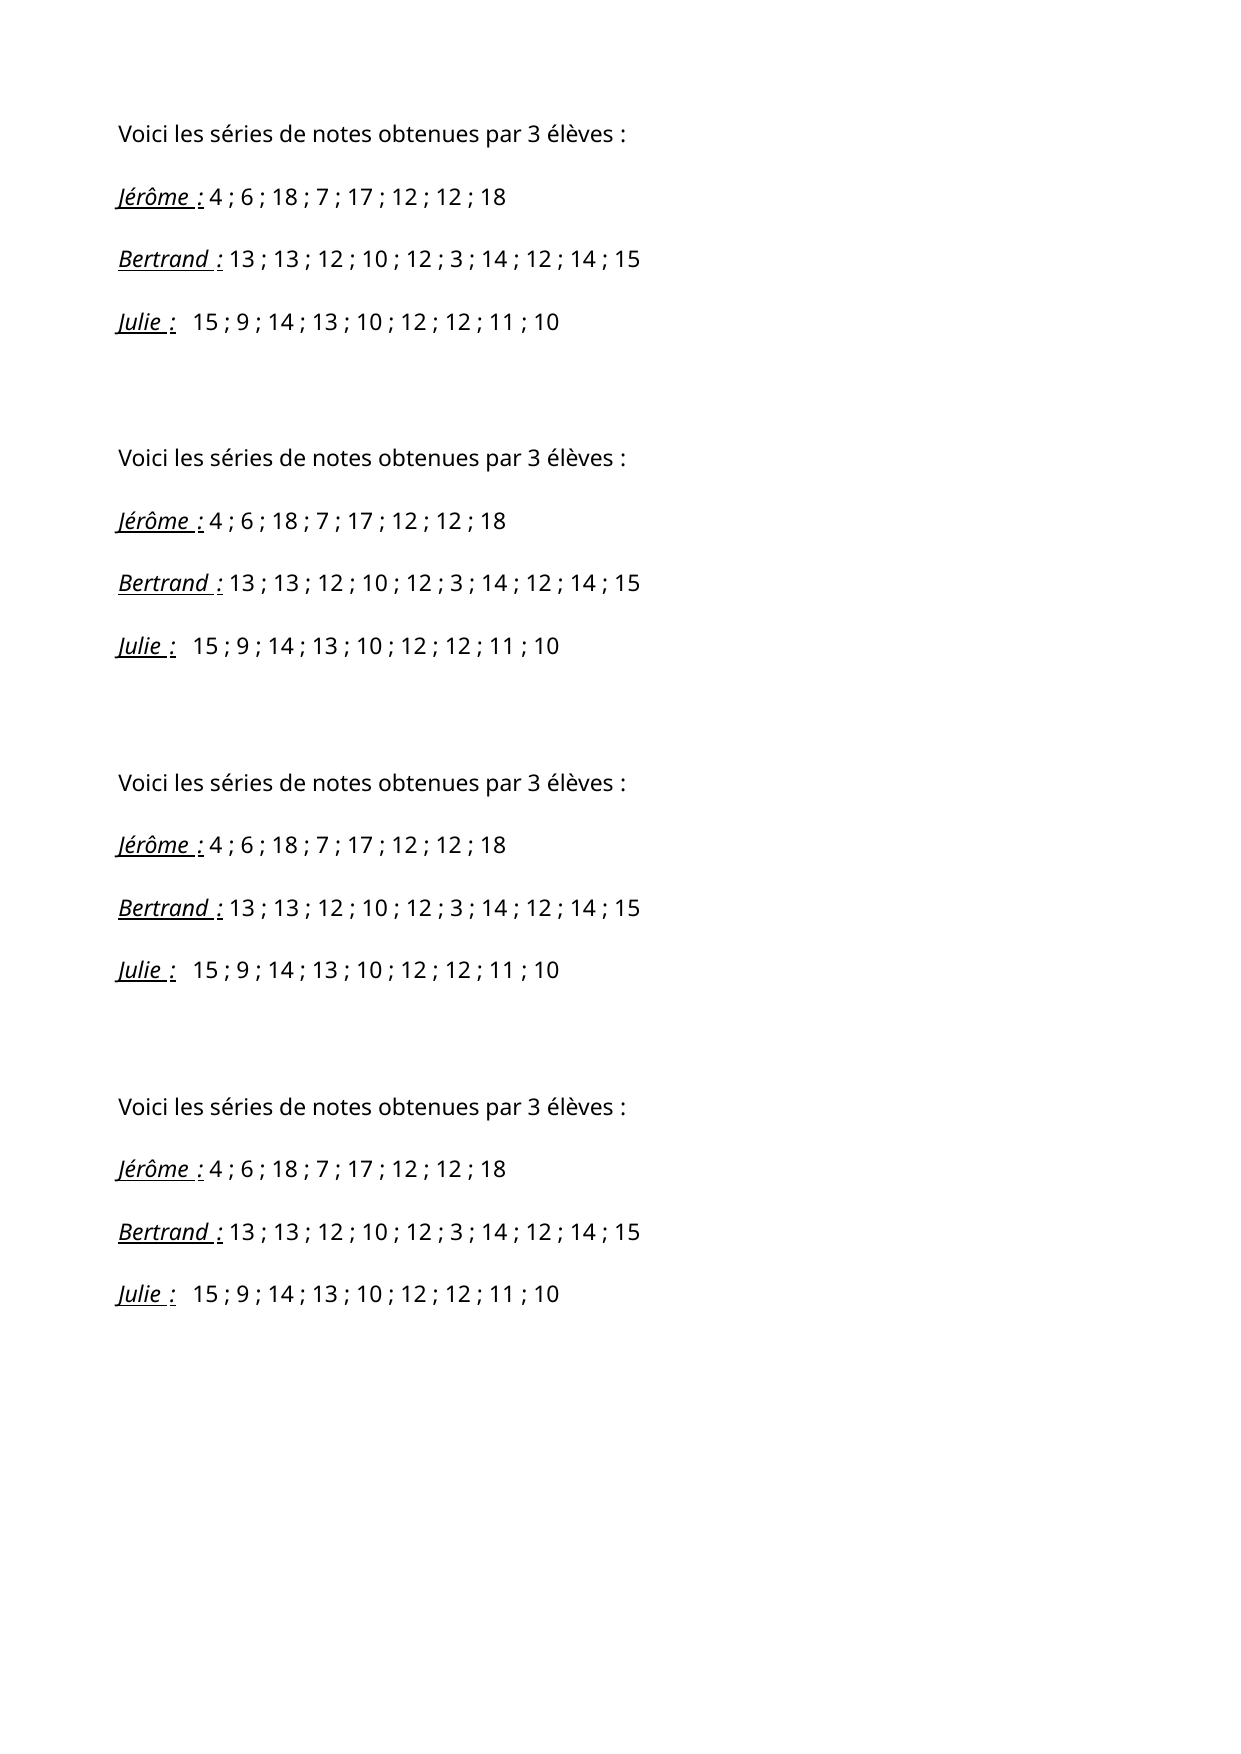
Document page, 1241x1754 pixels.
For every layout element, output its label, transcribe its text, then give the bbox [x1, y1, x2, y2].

text Voici les séries de notes obtenues par 3 élèves : [118, 442, 1122, 473]
text Bertrand : 13 ; 13 ; 12 ; 10 ; 12 ; 3 ; 14 ; 12 ; 14 ; 15 [118, 1216, 1122, 1247]
text Julie : 15 ; 9 ; 14 ; 13 ; 10 ; 12 ; 12 ; 11 ; 10 [118, 1278, 1122, 1309]
text Voici les séries de notes obtenues par 3 élèves : [118, 118, 1122, 149]
text Jérôme : 4 ; 6 ; 18 ; 7 ; 17 ; 12 ; 12 ; 18 [118, 829, 1122, 860]
text Jérôme : 4 ; 6 ; 18 ; 7 ; 17 ; 12 ; 12 ; 18 [118, 505, 1122, 536]
text Voici les séries de notes obtenues par 3 élèves : [118, 766, 1122, 798]
text Bertrand : 13 ; 13 ; 12 ; 10 ; 12 ; 3 ; 14 ; 12 ; 14 ; 15 [118, 891, 1122, 923]
text Julie : 15 ; 9 ; 14 ; 13 ; 10 ; 12 ; 12 ; 11 ; 10 [118, 954, 1122, 985]
text Julie : 15 ; 9 ; 14 ; 13 ; 10 ; 12 ; 12 ; 11 ; 10 [118, 630, 1122, 661]
text Voici les séries de notes obtenues par 3 élèves : [118, 1091, 1122, 1122]
text Julie : 15 ; 9 ; 14 ; 13 ; 10 ; 12 ; 12 ; 11 ; 10 [118, 306, 1122, 337]
text Jérôme : 4 ; 6 ; 18 ; 7 ; 17 ; 12 ; 12 ; 18 [118, 1153, 1122, 1184]
text Bertrand : 13 ; 13 ; 12 ; 10 ; 12 ; 3 ; 14 ; 12 ; 14 ; 15 [118, 567, 1122, 598]
text Jérôme : 4 ; 6 ; 18 ; 7 ; 17 ; 12 ; 12 ; 18 [118, 181, 1122, 212]
text Bertrand : 13 ; 13 ; 12 ; 10 ; 12 ; 3 ; 14 ; 12 ; 14 ; 15 [118, 243, 1122, 274]
